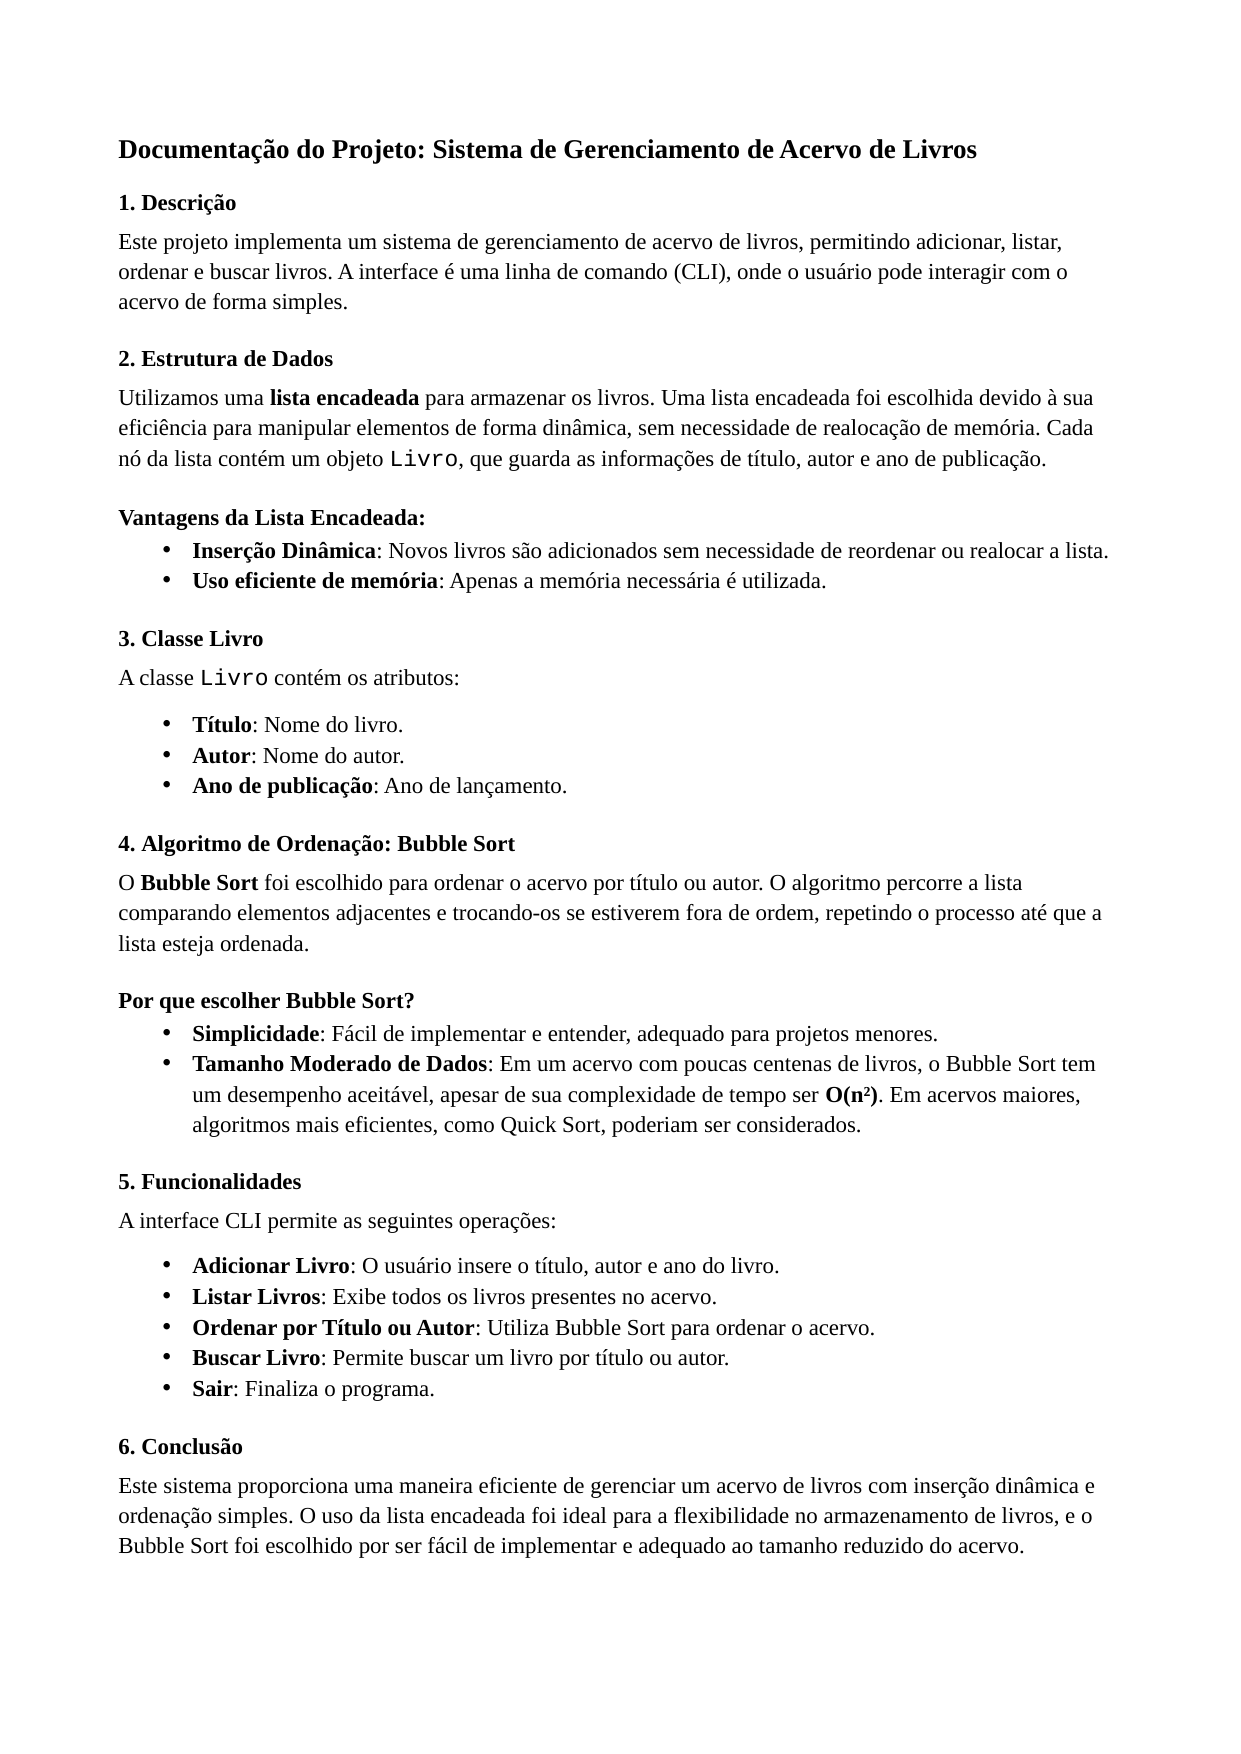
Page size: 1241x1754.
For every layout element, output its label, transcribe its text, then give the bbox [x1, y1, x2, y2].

list Uso eficiente de memória: Apenas a memória necessária é utilizada. [162, 567, 1122, 594]
text A interface CLI permite as seguintes operações: [118, 1207, 1122, 1234]
list Autor: Nome do autor. [162, 742, 1122, 769]
list Inserção Dinâmica: Novos livros são adicionados sem necessidade de reordenar ou realocar a lista. [162, 537, 1122, 563]
subtitle 1. Descrição [118, 189, 1122, 215]
list Ano de publicação: Ano de lançamento. [162, 773, 1122, 799]
list Tamanho Moderado de Dados: Em um acervo com poucas centenas de livros, o Bubble Sort tem um desempenho aceitável, apesar de sua complexidade de tempo ser O(n²). Em acervos maiores, algoritmos mais eficientes, como Quick Sort, poderiam ser considerados. [162, 1050, 1122, 1137]
subtitle Vantagens da Lista Encadeada: [118, 504, 1122, 531]
text A classe Livro contém os atributos: [118, 664, 1122, 692]
list Ordenar por Título ou Autor: Utiliza Bubble Sort para ordenar o acervo. [162, 1313, 1122, 1340]
text Este sistema proporciona uma maneira eficiente de gerenciar um acervo de livros com inserção dinâmica e ordenação simples. O uso da lista encadeada foi ideal para a flexibilidade no armazenamento de livros, e o Bubble Sort foi escolhido por ser fácil de implementar e adequado ao tamanho reduzido do acervo. [118, 1472, 1122, 1558]
subtitle 6. Conclusão [118, 1433, 1122, 1459]
list Simplicidade: Fácil de implementar e entender, adequado para projetos menores. [162, 1019, 1122, 1046]
subtitle 5. Funcionalidades [118, 1168, 1122, 1195]
subtitle Documentação do Projeto: Sistema de Gerenciamento de Acervo de Livros [118, 133, 1122, 164]
text O Bubble Sort foi escolhido para ordenar o acervo por título ou autor. O algoritmo percorre a lista comparando elementos adjacentes e trocando-os se estiverem fora de ordem, repetindo o processo até que a lista esteja ordenada. [118, 869, 1122, 956]
subtitle 3. Classe Livro [118, 625, 1122, 652]
subtitle 2. Estrutura de Dados [118, 345, 1122, 372]
list Buscar Livro: Permite buscar um livro por título ou autor. [162, 1344, 1122, 1371]
list Título: Nome do livro. [162, 711, 1122, 738]
text Este projeto implementa um sistema de gerenciamento de acervo de livros, permitindo adicionar, listar, ordenar e buscar livros. A interface é uma linha de comando (CLI), onde o usuário pode interagir com o acervo de forma simples. [118, 228, 1122, 314]
subtitle Por que escolher Bubble Sort? [118, 987, 1122, 1013]
text Utilizamos uma lista encadeada para armazenar os livros. Uma lista encadeada foi escolhida devido à sua eficiência para manipular elementos de forma dinâmica, sem necessidade de realocação de memória. Cada nó da lista contém um objeto Livro, que guarda as informações de título, autor e ano de publicação. [118, 384, 1122, 473]
list Sair: Finaliza o programa. [162, 1375, 1122, 1402]
subtitle 4. Algoritmo de Ordenação: Bubble Sort [118, 830, 1122, 857]
list Adicionar Livro: O usuário insere o título, autor e ano do livro. [162, 1252, 1122, 1279]
list Listar Livros: Exibe todos os livros presentes no acervo. [162, 1283, 1122, 1309]
